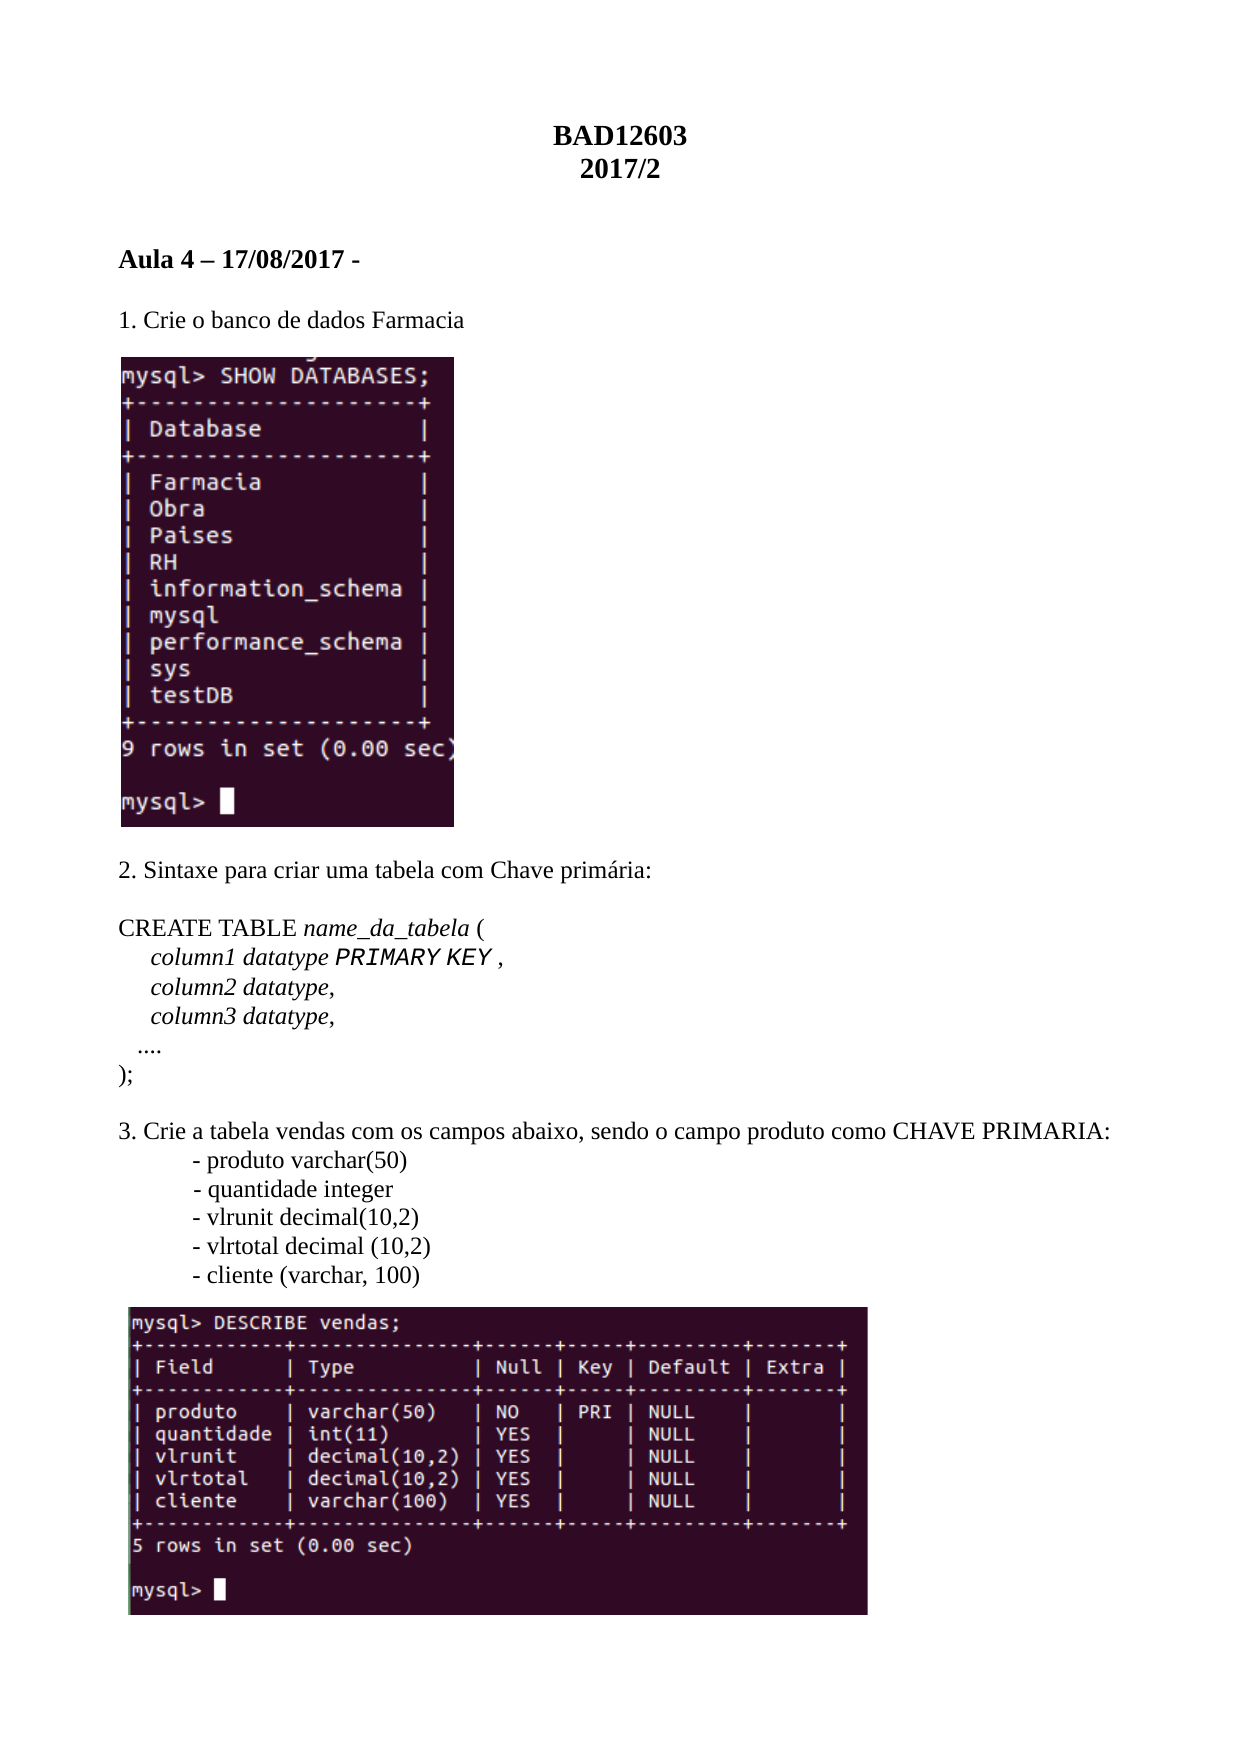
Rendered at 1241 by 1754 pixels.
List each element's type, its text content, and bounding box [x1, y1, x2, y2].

text - produto varchar(50) [118, 1145, 1122, 1174]
text 2017/2 [118, 152, 1122, 185]
text 1. Crie o banco de dados Farmacia [118, 305, 1122, 334]
text - cliente (varchar, 100) [118, 1260, 1122, 1289]
picture [128, 1307, 868, 1615]
text - quantidade integer [118, 1174, 1122, 1202]
text BAD12603 [118, 118, 1122, 152]
text - vlrunit decimal(10,2) [118, 1202, 1122, 1231]
text 3. Crie a tabela vendas com os campos abaixo, sendo o campo produto como CHAVE PRIMARIA: [118, 1116, 1122, 1145]
text Aula 4 – 17/08/2017 - [118, 243, 1122, 274]
text CREATE TABLE name_da_tabela ( column1 datatype PRIMARY KEY , column2 datatype, column3 datatype, .... ); [118, 913, 1122, 1087]
picture [121, 357, 454, 827]
text 2. Sintaxe para criar uma tabela com Chave primária: [118, 855, 1122, 884]
text - vlrtotal decimal (10,2) [118, 1231, 1122, 1260]
